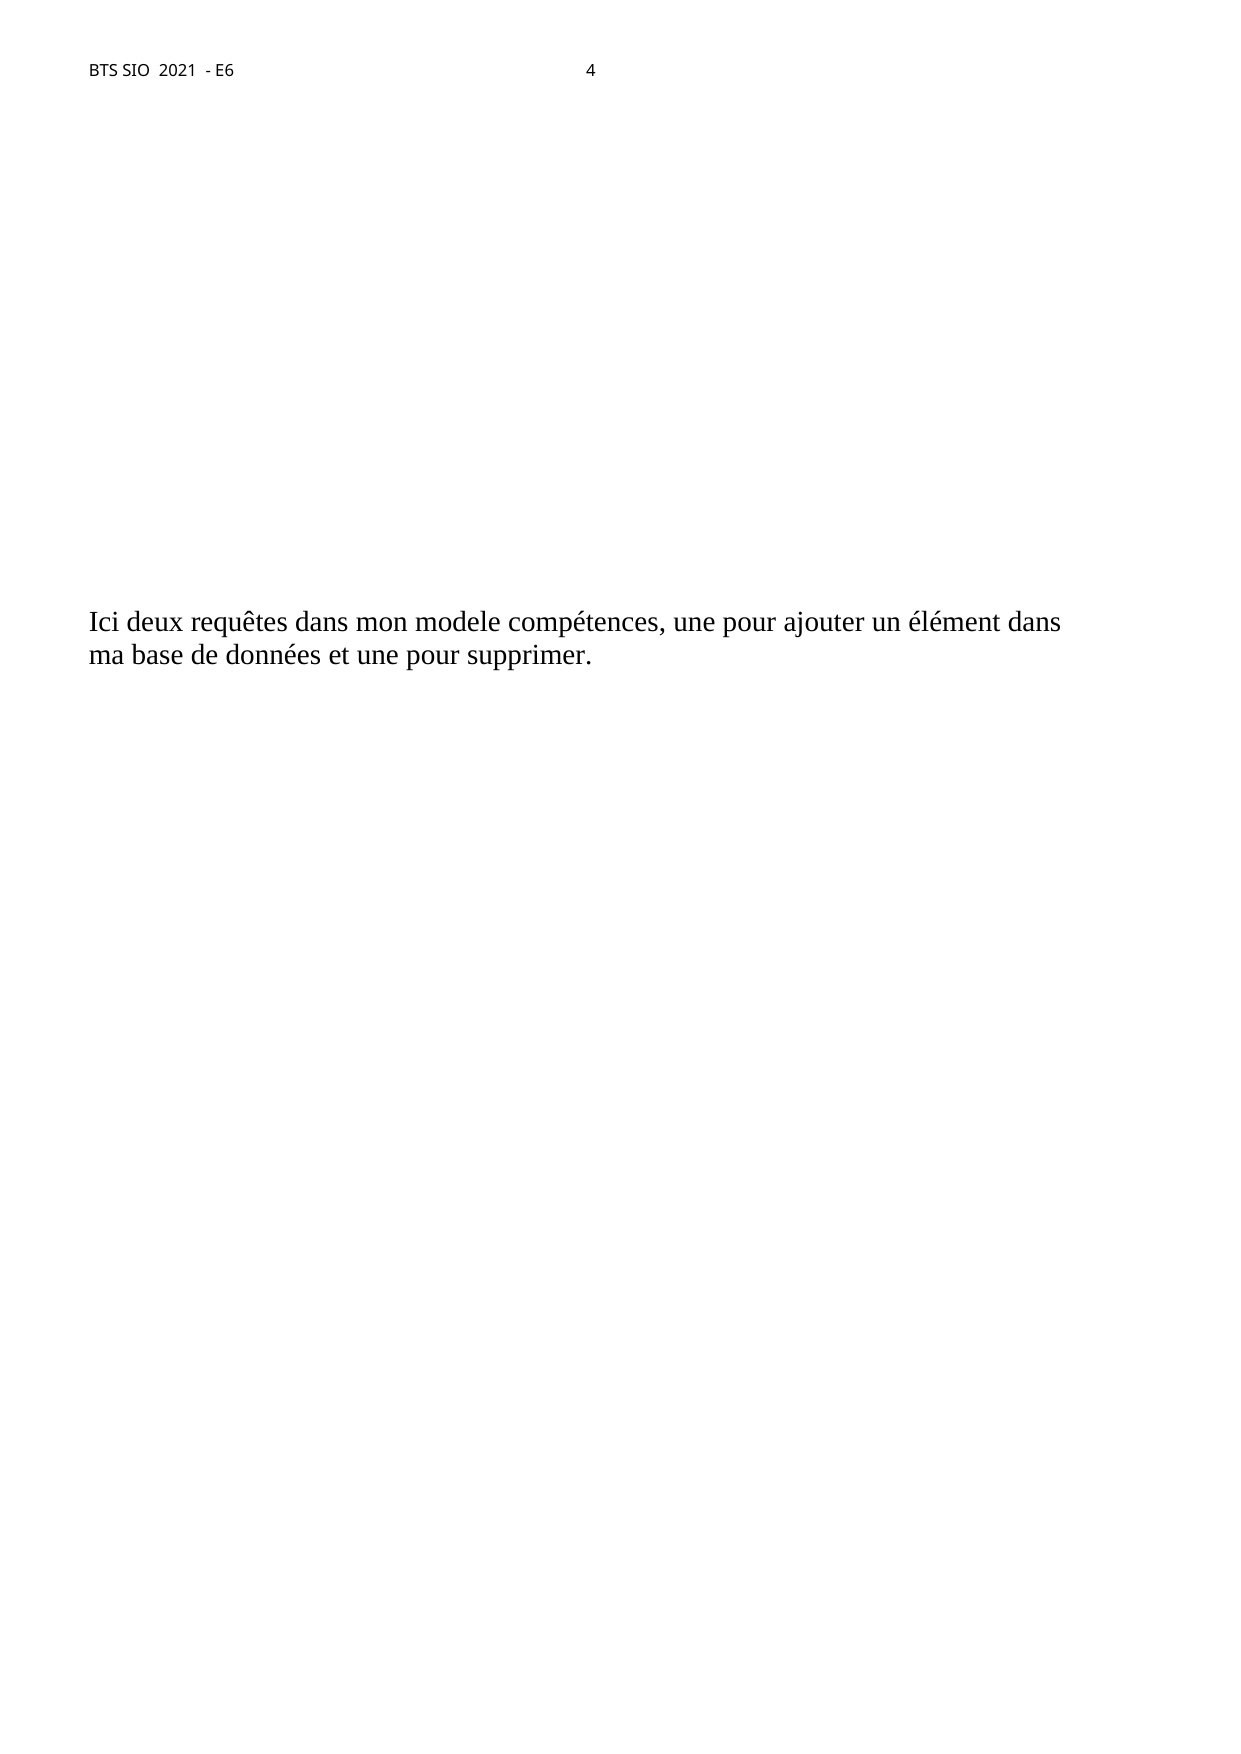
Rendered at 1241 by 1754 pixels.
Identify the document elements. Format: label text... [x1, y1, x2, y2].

text Ici deux requêtes dans mon modele compétences, une pour ajouter un élément dans ma base de données et une pour supprimer. [88, 606, 1093, 670]
